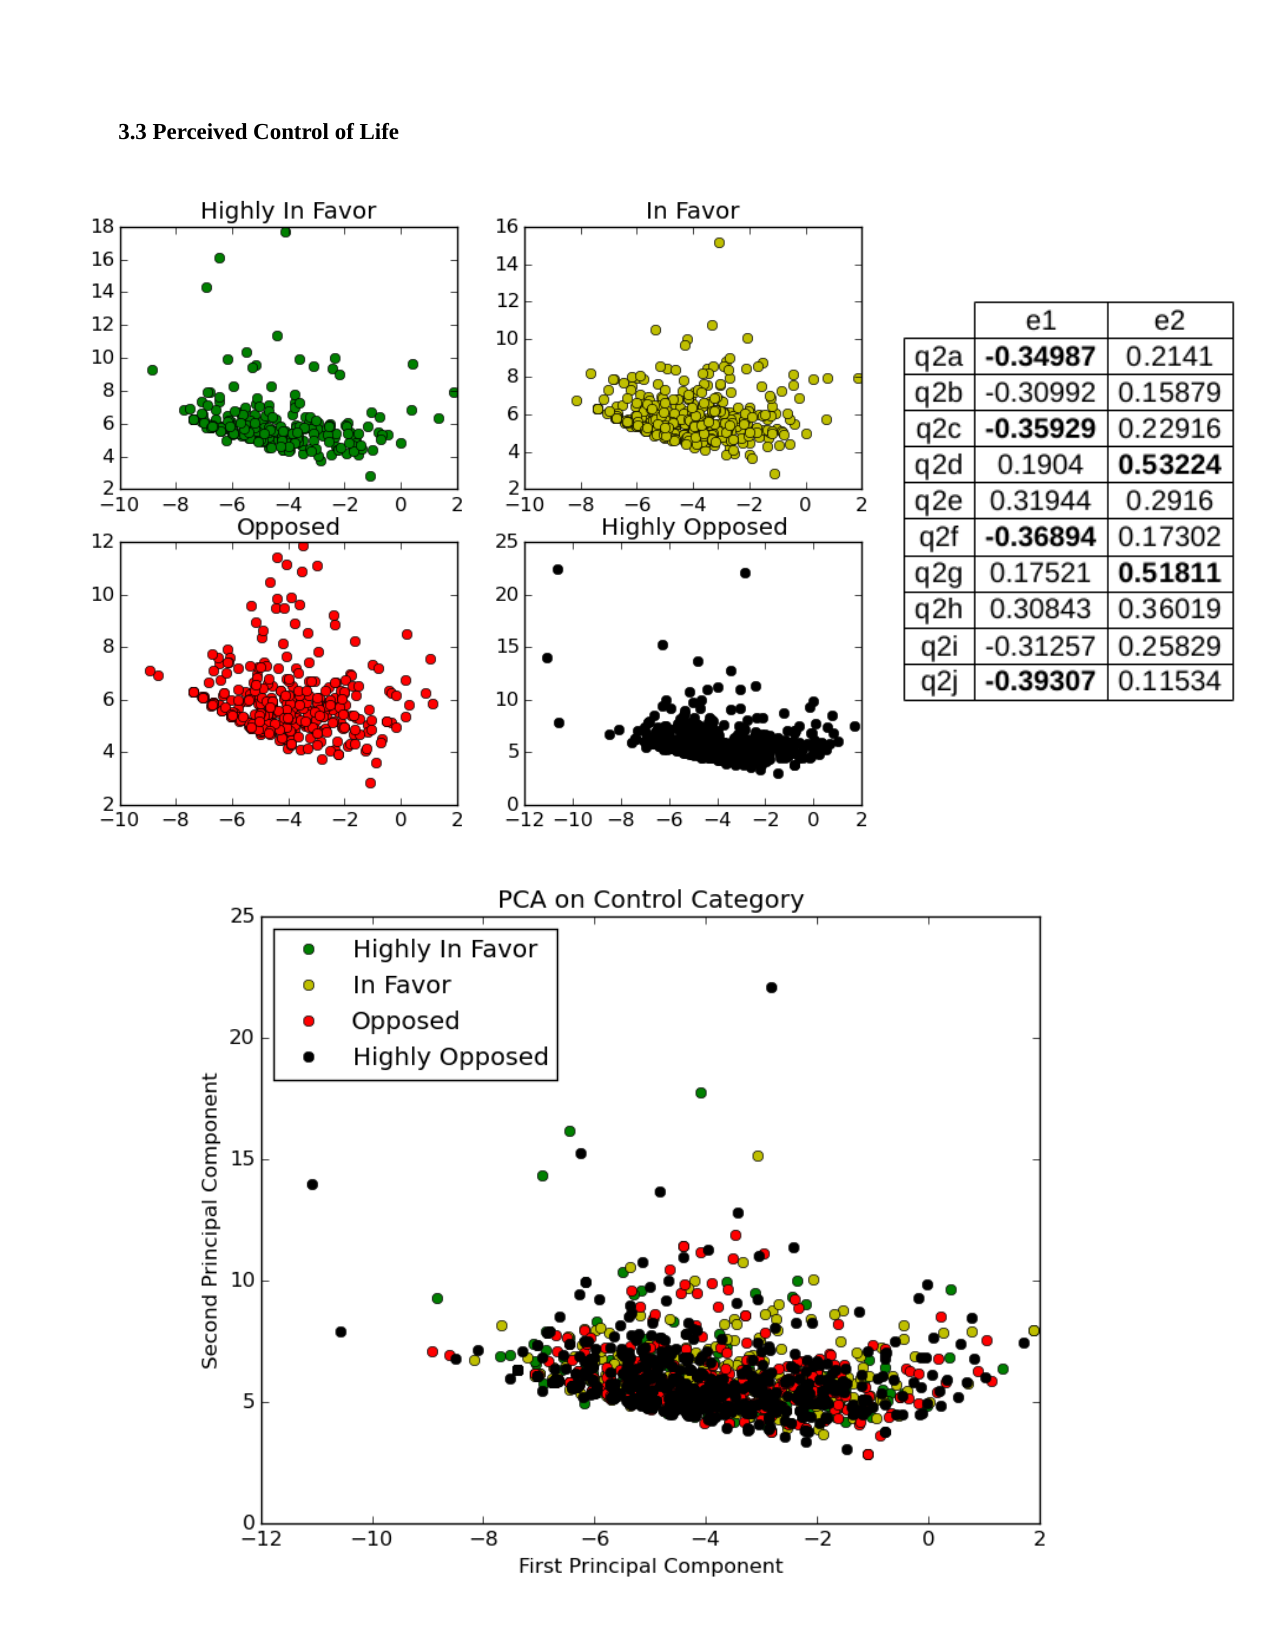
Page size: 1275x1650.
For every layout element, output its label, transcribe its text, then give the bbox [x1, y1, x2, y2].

text 3.3 Perceived Control of Life [118, 118, 1157, 144]
picture [0, 155, 1275, 1599]
